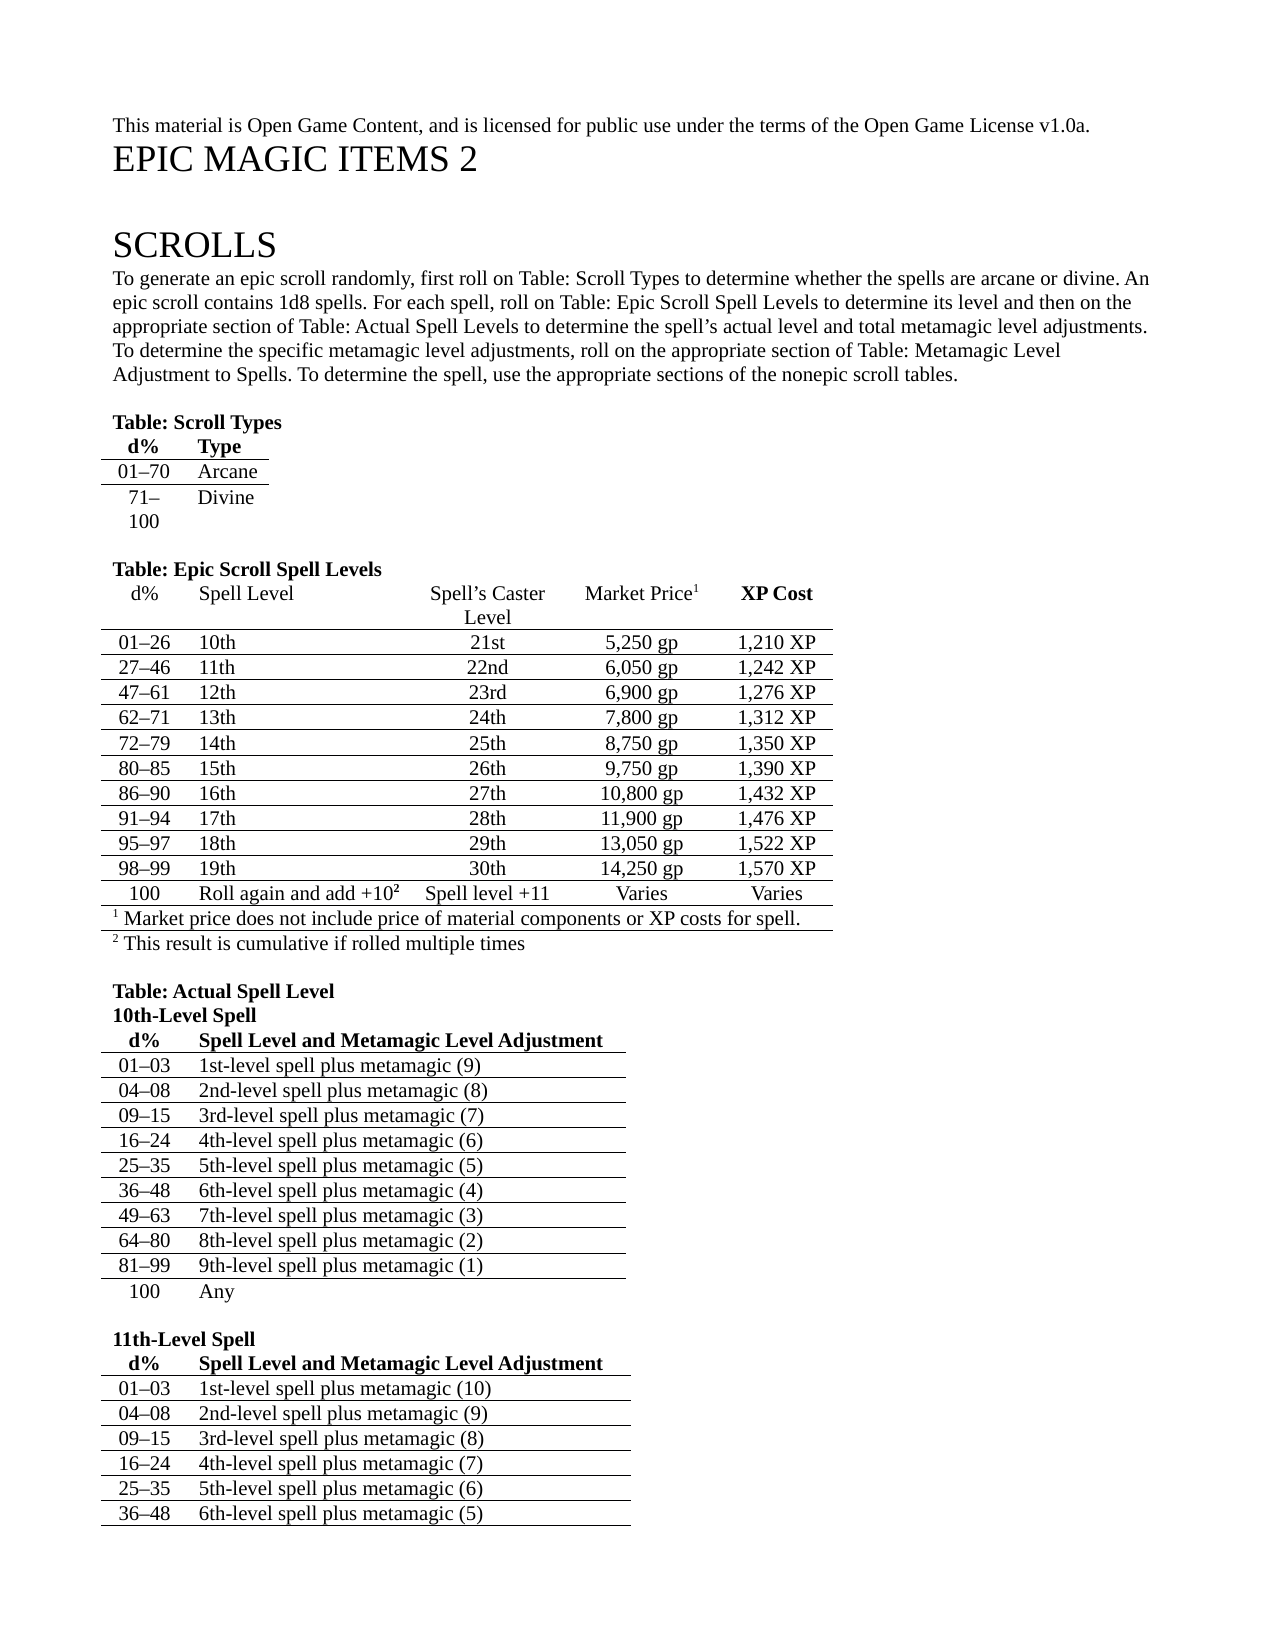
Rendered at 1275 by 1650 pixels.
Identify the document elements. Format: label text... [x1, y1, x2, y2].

table_cell 6,900 gp [563, 680, 721, 704]
table_header XP Cost [721, 581, 832, 629]
table_cell 27th [413, 781, 562, 805]
table_cell 14th [188, 730, 412, 754]
table_cell 6th-level spell plus metamagic (5) [188, 1501, 631, 1525]
table_cell 04–08 [101, 1401, 187, 1425]
table_header Spell Level and Metamagic Level Adjustment [188, 1351, 631, 1375]
table_cell 1,350 XP [721, 730, 832, 754]
table_cell 86–90 [101, 781, 187, 805]
table_cell Divine [186, 485, 269, 533]
table_cell 5th-level spell plus metamagic (6) [188, 1476, 631, 1500]
table_cell 04–08 [101, 1078, 187, 1102]
table_cell 3rd-level spell plus metamagic (8) [188, 1426, 631, 1450]
table_cell 1,390 XP [721, 756, 832, 779]
text Table: Actual Spell Level [112, 979, 1162, 1003]
table_cell 71–100 [101, 485, 186, 533]
table_header Spell Level and Metamagic Level Adjustment [188, 1028, 626, 1052]
table_cell 16–24 [101, 1128, 187, 1152]
table_cell 3rd-level spell plus metamagic (7) [188, 1103, 626, 1127]
table_cell 6,050 gp [563, 655, 721, 679]
table_header d% [101, 581, 187, 629]
table_cell 13th [188, 705, 412, 729]
table_cell 25th [413, 730, 562, 754]
table_cell 36–48 [101, 1501, 187, 1525]
table_cell 17th [188, 806, 412, 830]
table_cell 13,050 gp [563, 831, 721, 855]
table_cell 29th [413, 831, 562, 855]
subtitle EPIC MAGIC ITEMS 2 [112, 137, 1162, 180]
table_cell 16–24 [101, 1451, 187, 1475]
table_cell 01–70 [101, 460, 186, 483]
table_header d% [101, 1351, 187, 1375]
table_cell 09–15 [101, 1426, 187, 1450]
table_cell 1,476 XP [721, 806, 832, 830]
table_cell 95–97 [101, 831, 187, 855]
subtitle SCROLLS [112, 223, 1162, 266]
table_cell Varies [563, 881, 721, 905]
table_cell 25–35 [101, 1153, 187, 1177]
table_cell 2nd-level spell plus metamagic (8) [188, 1078, 626, 1102]
table_cell 28th [413, 806, 562, 830]
text Table: Scroll Types [112, 410, 1162, 434]
table_header Spell Level [188, 581, 412, 629]
table_cell 21st [413, 630, 562, 654]
table_cell 19th [188, 856, 412, 880]
table_cell 80–85 [101, 756, 187, 779]
table_cell 1st-level spell plus metamagic (9) [188, 1053, 626, 1077]
table_cell 1,312 XP [721, 705, 832, 729]
table_header d% [101, 1028, 187, 1052]
table_cell 23rd [413, 680, 562, 704]
text 11th-Level Spell [112, 1327, 1162, 1351]
table_cell 01–03 [101, 1053, 187, 1077]
table_cell Spell level +11 [413, 881, 562, 905]
table_header Spell’s Caster Level [413, 581, 562, 629]
table_cell Any [188, 1279, 626, 1303]
table_cell 62–71 [101, 705, 187, 729]
table_cell 72–79 [101, 730, 187, 754]
table_cell 10th [188, 630, 412, 654]
table_header Market Price1 [563, 581, 721, 629]
text 10th-Level Spell [112, 1003, 1162, 1027]
table_cell 27–46 [101, 655, 187, 679]
table_cell 1,522 XP [721, 831, 832, 855]
table_cell 1,242 XP [721, 655, 832, 679]
table_header d% [101, 434, 186, 458]
text This material is Open Game Content, and is licensed for public use under the terms of the Open Game License v1.0a. [112, 112, 1162, 137]
table_cell 1,432 XP [721, 781, 832, 805]
table_cell Varies [721, 881, 832, 905]
table_cell 11th [188, 655, 412, 679]
table_cell 64–80 [101, 1228, 187, 1252]
table_cell 22nd [413, 655, 562, 679]
table_cell 36–48 [101, 1178, 187, 1202]
table_cell 91–94 [101, 806, 187, 830]
table_cell 24th [413, 705, 562, 729]
table_cell 7th-level spell plus metamagic (3) [188, 1203, 626, 1227]
table_cell 14,250 gp [563, 856, 721, 880]
table_cell 18th [188, 831, 412, 855]
table_cell 10,800 gp [563, 781, 721, 805]
table_cell 30th [413, 856, 562, 880]
table_cell 26th [413, 756, 562, 779]
table_cell 2 This result is cumulative if rolled multiple times [101, 931, 832, 955]
table_cell 6th-level spell plus metamagic (4) [188, 1178, 626, 1202]
table_cell 16th [188, 781, 412, 805]
table_cell 5,250 gp [563, 630, 721, 654]
table_cell 8,750 gp [563, 730, 721, 754]
table_cell 1 Market price does not include price of material components or XP costs for spell. [101, 906, 832, 930]
table_cell 1st-level spell plus metamagic (10) [188, 1376, 631, 1400]
table_cell 8th-level spell plus metamagic (2) [188, 1228, 626, 1252]
table_cell Roll again and add +102 [188, 881, 412, 905]
table_cell 9th-level spell plus metamagic (1) [188, 1254, 626, 1277]
table_cell 100 [101, 881, 187, 905]
table_cell 15th [188, 756, 412, 779]
table_cell Arcane [186, 460, 269, 483]
table_cell 98–99 [101, 856, 187, 880]
table_cell 1,570 XP [721, 856, 832, 880]
table_cell 12th [188, 680, 412, 704]
table_cell 11,900 gp [563, 806, 721, 830]
table_cell 81–99 [101, 1254, 187, 1277]
table_cell 25–35 [101, 1476, 187, 1500]
table_cell 01–26 [101, 630, 187, 654]
table_cell 100 [101, 1279, 187, 1303]
table_cell 09–15 [101, 1103, 187, 1127]
table_cell 1,210 XP [721, 630, 832, 654]
text Table: Epic Scroll Spell Levels [112, 557, 1162, 581]
table_cell 7,800 gp [563, 705, 721, 729]
table_header Type [186, 434, 269, 458]
table_cell 01–03 [101, 1376, 187, 1400]
table_cell 1,276 XP [721, 680, 832, 704]
table_cell 4th-level spell plus metamagic (6) [188, 1128, 626, 1152]
table_cell 49–63 [101, 1203, 187, 1227]
table_cell 9,750 gp [563, 756, 721, 779]
table_cell 47–61 [101, 680, 187, 704]
table_cell 4th-level spell plus metamagic (7) [188, 1451, 631, 1475]
table_cell 5th-level spell plus metamagic (5) [188, 1153, 626, 1177]
text To generate an epic scroll randomly, first roll on Table: Scroll Types to determine whether the spells are arcane or divine. An epic scroll contains 1d8 spells. For each spell, roll on Table: Epic Scroll Spell Levels to determine its level and then on the appropriate section of Table: Actual Spell Levels to determine the spell’s actual level and total metamagic level adjustments. To determine the specific metamagic level adjustments, roll on the appropriate section of Table: Metamagic Level Adjustment to Spells. To determine the spell, use the appropriate sections of the nonepic scroll tables. [112, 266, 1162, 386]
table_cell 2nd-level spell plus metamagic (9) [188, 1401, 631, 1425]
